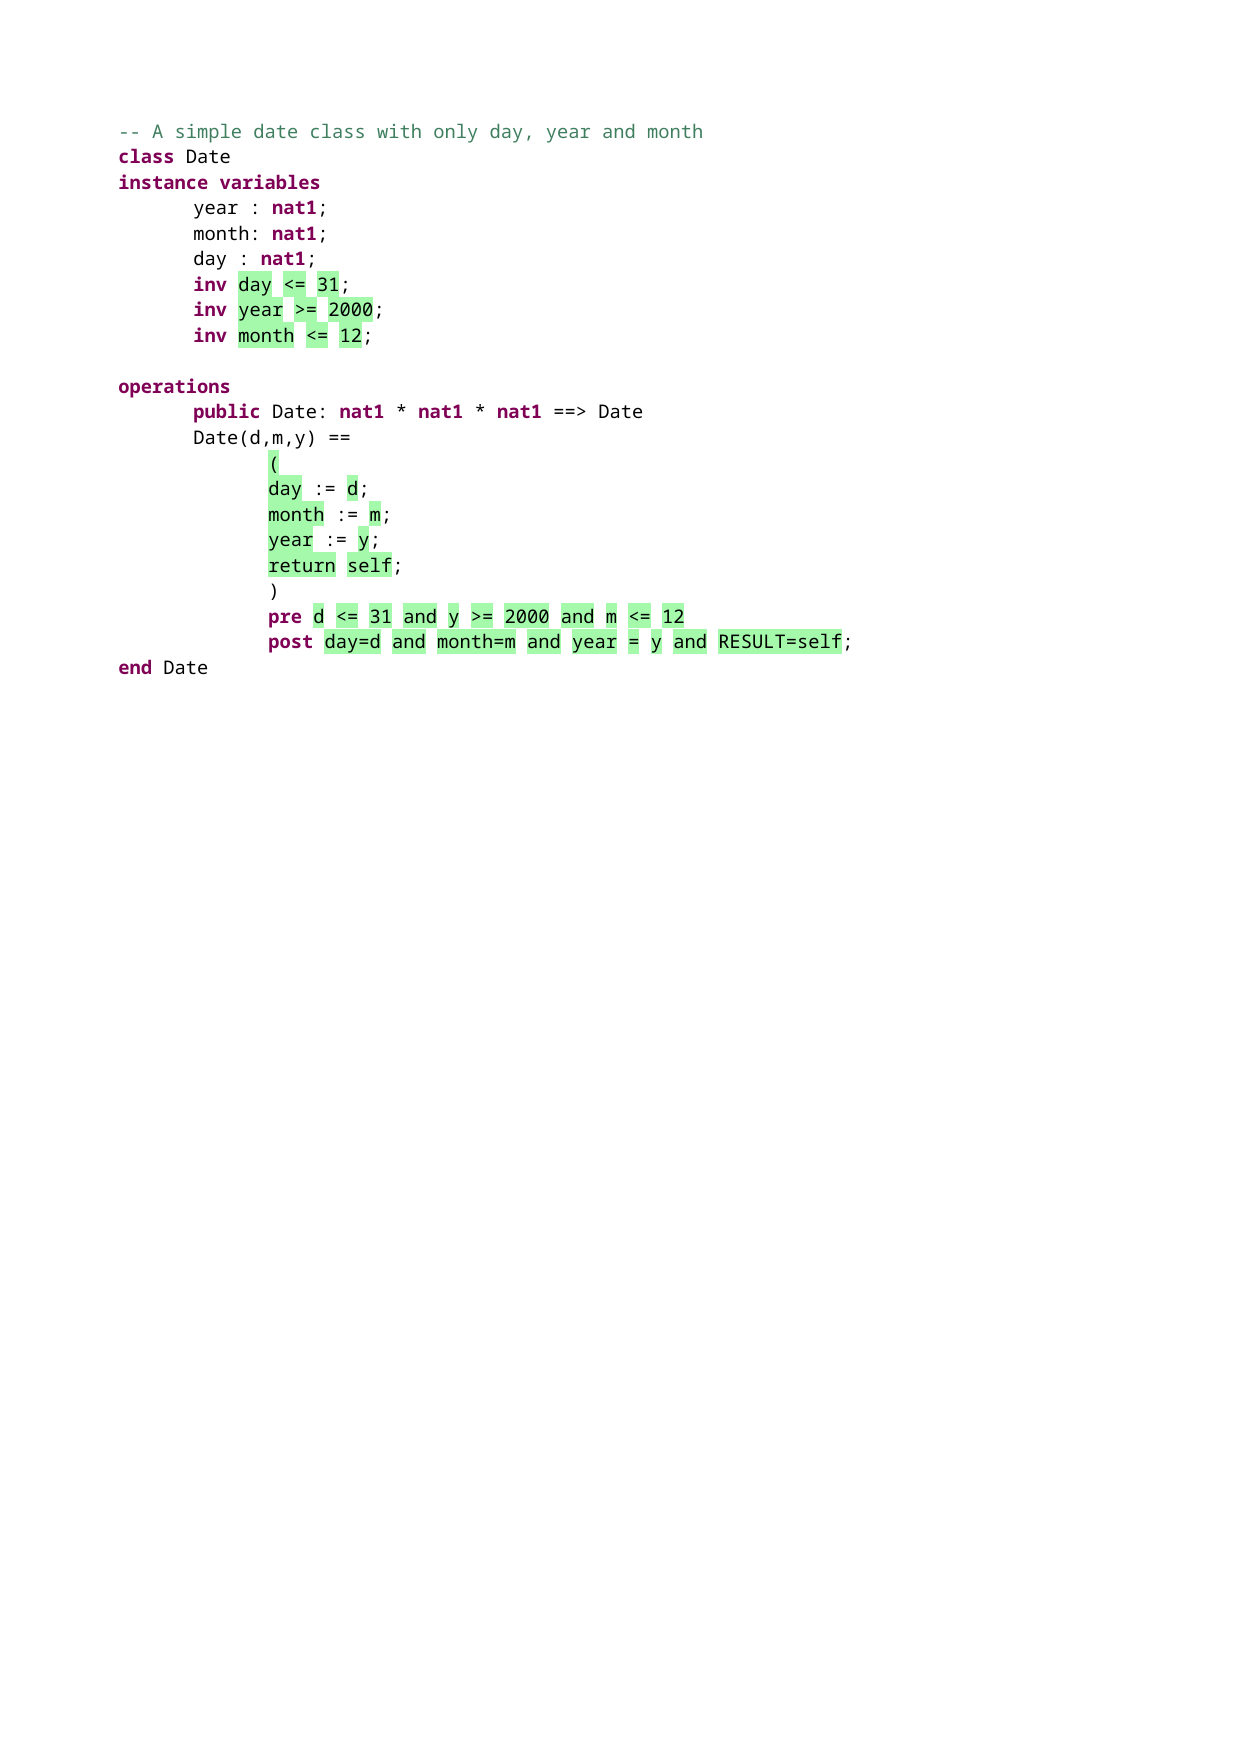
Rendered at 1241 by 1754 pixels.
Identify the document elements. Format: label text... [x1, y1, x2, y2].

text month := m; [118, 501, 1122, 526]
text class Date [118, 144, 1122, 169]
text pre d <= 31 and y >= 2000 and m <= 12 [118, 603, 1122, 628]
text end Date [118, 654, 1122, 679]
text ( [118, 450, 1122, 475]
text inv year >= 2000; [118, 297, 1122, 322]
text Date(d,m,y) == [118, 424, 1122, 450]
text public Date: nat1 * nat1 * nat1 ==> Date [118, 399, 1122, 424]
text instance variables [118, 169, 1122, 195]
text post day=d and month=m and year = y and RESULT=self; [118, 628, 1122, 654]
text -- A simple date class with only day, year and month [118, 118, 1122, 144]
text inv month <= 12; [118, 322, 1122, 348]
text operations [118, 373, 1122, 399]
text month: nat1; [118, 220, 1122, 246]
text year : nat1; [118, 195, 1122, 220]
text inv day <= 31; [118, 271, 1122, 297]
text day := d; [118, 475, 1122, 501]
text year := y; [118, 526, 1122, 552]
text return self; [118, 552, 1122, 577]
text day : nat1; [118, 246, 1122, 271]
text ) [118, 577, 1122, 603]
